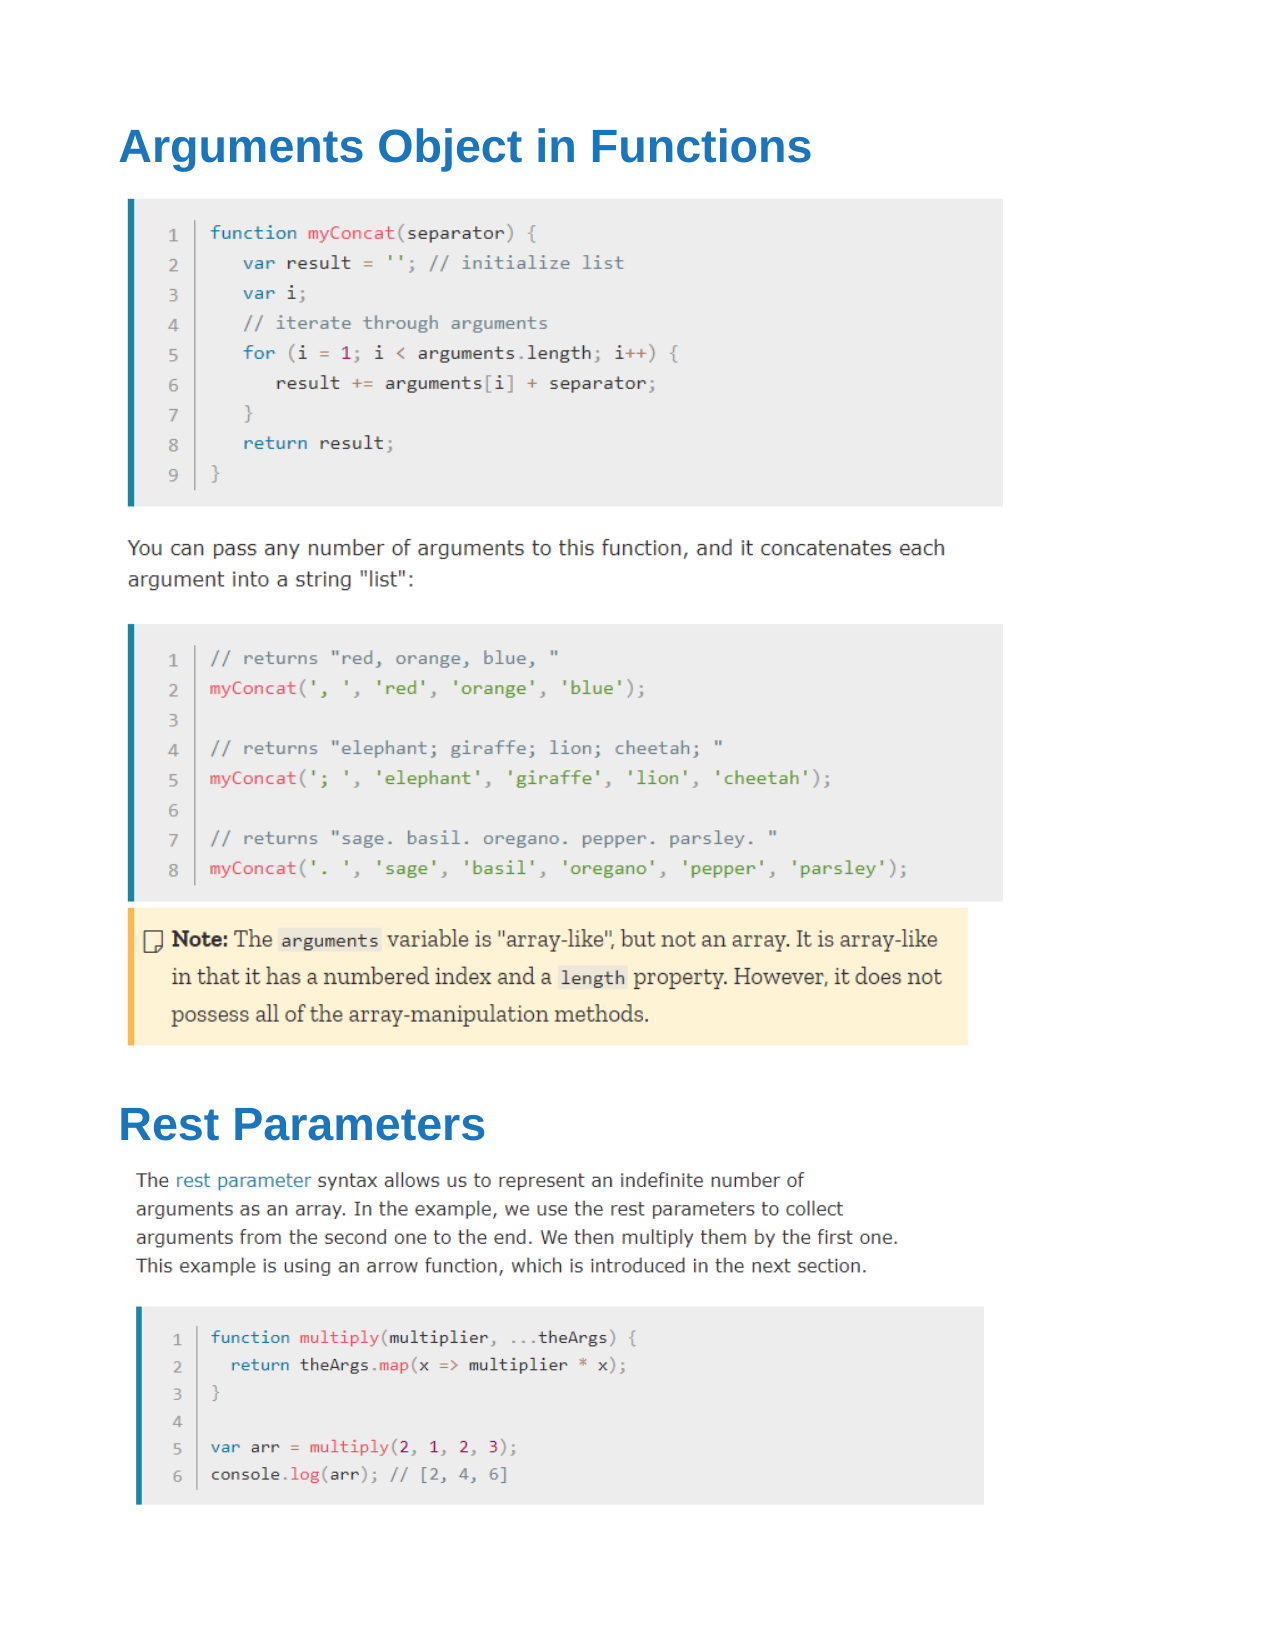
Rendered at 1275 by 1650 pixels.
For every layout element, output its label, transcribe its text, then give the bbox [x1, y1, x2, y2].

picture [118, 1162, 984, 1515]
subtitle Rest Parameters [118, 1096, 1157, 1150]
picture [118, 184, 1003, 1053]
subtitle Arguments Object in Functions [118, 118, 1157, 172]
